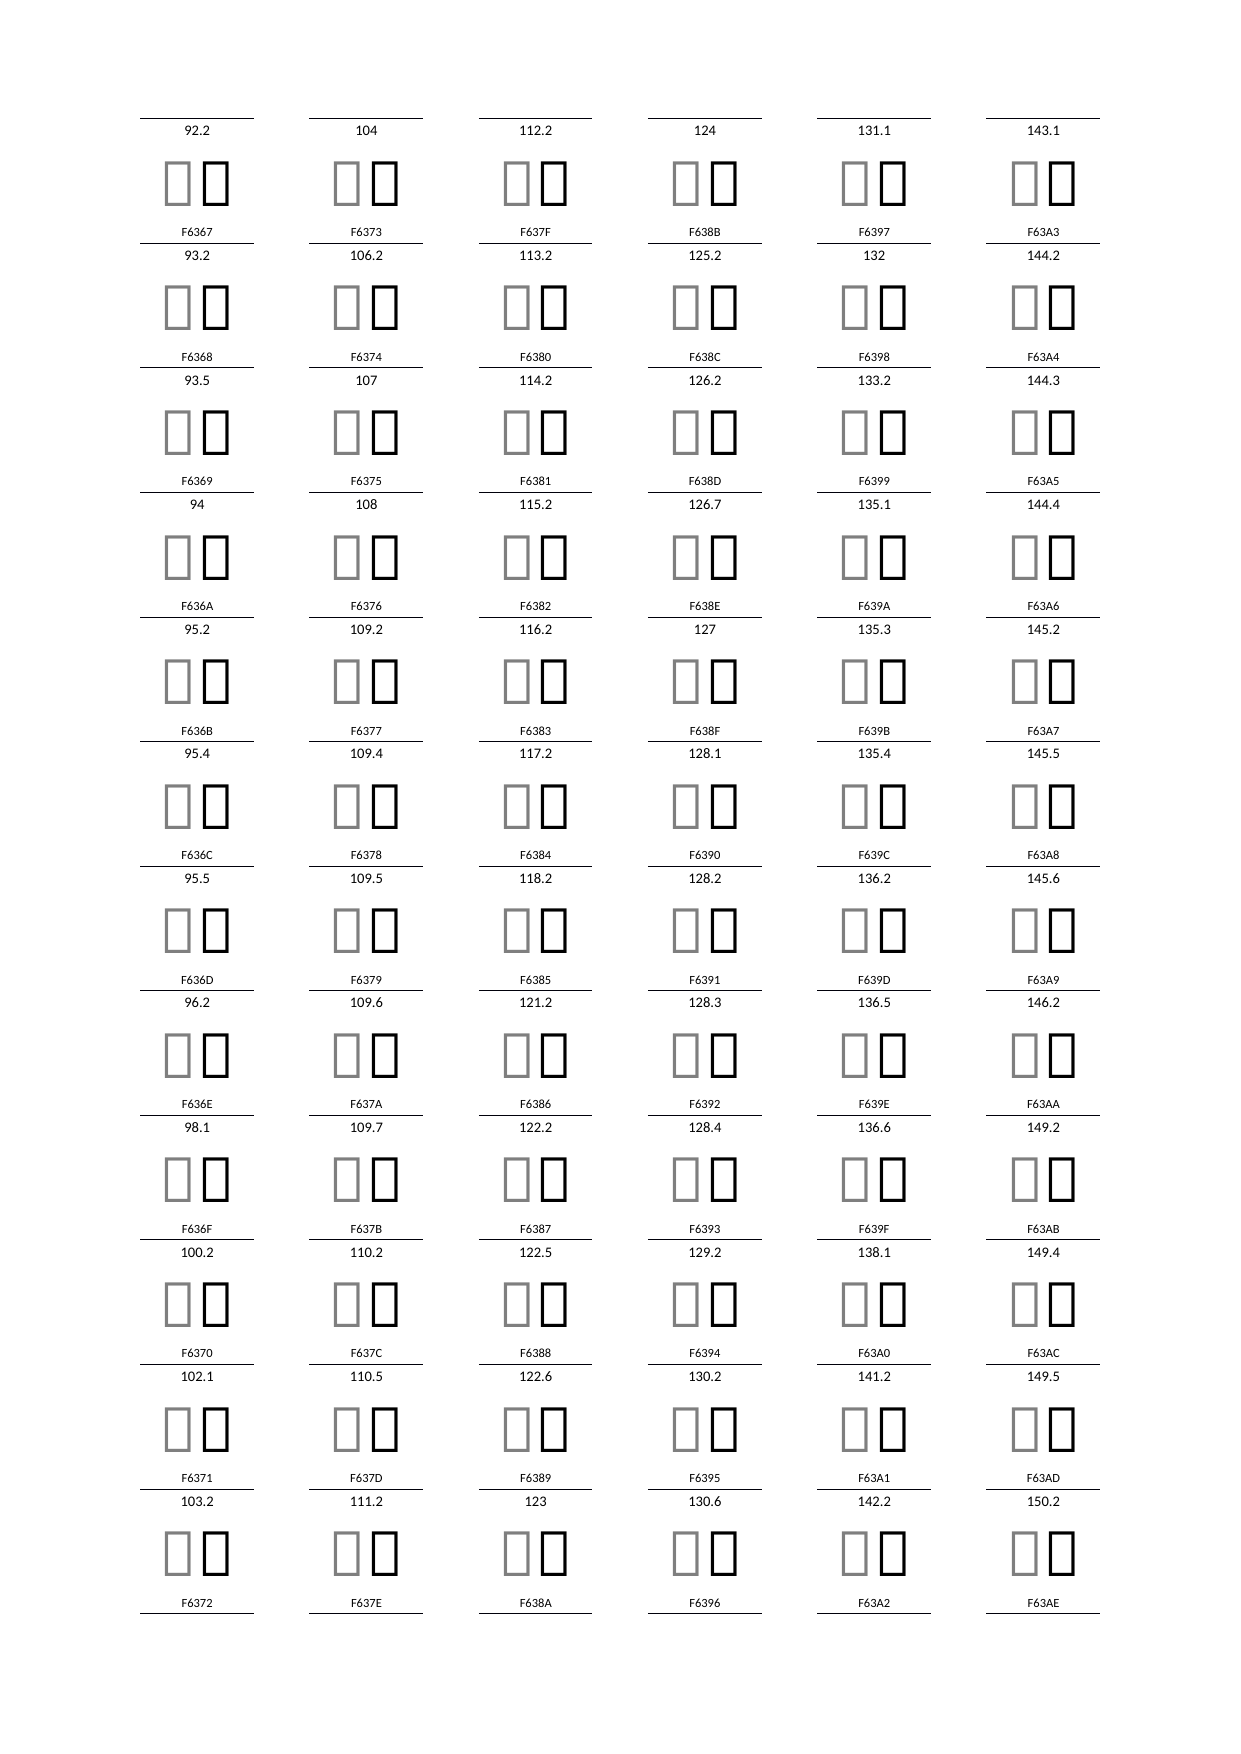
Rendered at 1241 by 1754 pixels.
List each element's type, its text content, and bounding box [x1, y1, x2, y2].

table_cell 98.1 󶡟󶍯 F636F [140, 1116, 254, 1239]
table_cell 111.2 󶡟󶍾 F637E [309, 1490, 423, 1613]
table_cell 138.1 󶡟󶎠 F63A0 [817, 1240, 931, 1364]
table_cell 121.2 󶡟󶎆 F6386 [479, 991, 592, 1115]
table_cell 108 󶡟󶍶 F6376 [309, 493, 423, 616]
table_cell 144.4 󶡟󶎦 F63A6 [986, 493, 1100, 616]
table_cell 128.2 󶡟󶎑 F6391 [648, 867, 762, 990]
table_cell 149.4 󶡟󶎬 F63AC [986, 1240, 1100, 1364]
table_cell 145.6 󶡟󶎩 F63A9 [986, 867, 1100, 990]
table_cell 146.2 󶡟󶎪 F63AA [986, 991, 1100, 1115]
table_cell 110.5 󶡟󶍽 F637D [309, 1365, 423, 1488]
table_cell 109.7 󶡟󶍻 F637B [309, 1116, 423, 1239]
table_cell 128.3 󶡟󶎒 F6392 [648, 991, 762, 1115]
table_cell 109.6 󶡟󶍺 F637A [309, 991, 423, 1115]
table_cell 149.2 󶡟󶎫 F63AB [986, 1116, 1100, 1239]
table_cell 102.1 󶡟󶍱 F6371 [140, 1365, 254, 1488]
table_cell 135.1 󶡟󶎚 F639A [817, 493, 931, 616]
table_cell 135.3 󶡟󶎛 F639B [817, 618, 931, 741]
table_cell 142.2 󶡟󶎢 F63A2 [817, 1490, 931, 1613]
table_cell 109.5 󶡟󶍹 F6379 [309, 867, 423, 990]
table_cell 143.1 󶡟󶎣 F63A3 [986, 119, 1100, 243]
table_cell 145.5 󶡟󶎨 F63A8 [986, 742, 1100, 866]
table_cell 114.2 󶡟󶎁 F6381 [479, 368, 592, 492]
table_cell 95.4 󶡟󶍬 F636C [140, 742, 254, 866]
table_cell 144.2 󶡟󶎤 F63A4 [986, 244, 1100, 367]
table_cell 144.3 󶡟󶎥 F63A5 [986, 368, 1100, 492]
table_cell 93.5 󶡟󶍩 F6369 [140, 368, 254, 492]
table_cell 130.2 󶡟󶎕 F6395 [648, 1365, 762, 1488]
table_cell 141.2 󶡟󶎡 F63A1 [817, 1365, 931, 1488]
table_cell 128.4 󶡟󶎓 F6393 [648, 1116, 762, 1239]
table_cell 133.2 󶡟󶎙 F6399 [817, 368, 931, 492]
table_cell 125.2 󶡟󶎌 F638C [648, 244, 762, 367]
table_cell 132 󶡟󶎘 F6398 [817, 244, 931, 367]
table_cell 128.1 󶡟󶎐 F6390 [648, 742, 762, 866]
table_cell 126.7 󶡟󶎎 F638E [648, 493, 762, 616]
table_cell 130.6 󶡟󶎖 F6396 [648, 1490, 762, 1613]
table_cell 136.5 󶡟󶎞 F639E [817, 991, 931, 1115]
table_cell 136.6 󶡟󶎟 F639F [817, 1116, 931, 1239]
table_cell 113.2 󶡟󶎀 F6380 [479, 244, 592, 367]
table_cell 118.2 󶡟󶎅 F6385 [479, 867, 592, 990]
table_cell 127 󶡟󶎏 F638F [648, 618, 762, 741]
table_cell 107 󶡟󶍵 F6375 [309, 368, 423, 492]
table_cell 92.2 󶡟󶍧 F6367 [140, 119, 254, 243]
table_cell 115.2 󶡟󶎂 F6382 [479, 493, 592, 616]
table_cell 122.2 󶡟󶎇 F6387 [479, 1116, 592, 1239]
table_cell 131.1 󶡟󶎗 F6397 [817, 119, 931, 243]
table_cell 94 󶡟󶍪 F636A [140, 493, 254, 616]
table_cell 117.2 󶡟󶎄 F6384 [479, 742, 592, 866]
table_cell 150.2 󶡟󶎮 F63AE [986, 1490, 1100, 1613]
table_cell 145.2 󶡟󶎧 F63A7 [986, 618, 1100, 741]
table_cell 149.5 󶡟󶎭 F63AD [986, 1365, 1100, 1488]
table_cell 126.2 󶡟󶎍 F638D [648, 368, 762, 492]
table_cell 124 󶡟󶎋 F638B [648, 119, 762, 243]
table_cell 109.4 󶡟󶍸 F6378 [309, 742, 423, 866]
table_cell 96.2 󶡟󶍮 F636E [140, 991, 254, 1115]
table_cell 103.2 󶡟󶍲 F6372 [140, 1490, 254, 1613]
table_cell 123 󶡟󶎊 F638A [479, 1490, 592, 1613]
table_cell 110.2 󶡟󶍼 F637C [309, 1240, 423, 1364]
table_cell 135.4 󶡟󶎜 F639C [817, 742, 931, 866]
table_cell 116.2 󶡟󶎃 F6383 [479, 618, 592, 741]
table_cell 109.2 󶡟󶍷 F6377 [309, 618, 423, 741]
table_cell 95.2 󶡟󶍫 F636B [140, 618, 254, 741]
table_cell 122.6 󶡟󶎉 F6389 [479, 1365, 592, 1488]
table_cell 104 󶡟󶍳 F6373 [309, 119, 423, 243]
table_cell 93.2 󶡟󶍨 F6368 [140, 244, 254, 367]
table_cell 106.2 󶡟󶍴 F6374 [309, 244, 423, 367]
table_cell 100.2 󶡟󶍰 F6370 [140, 1240, 254, 1364]
table_cell 136.2 󶡟󶎝 F639D [817, 867, 931, 990]
table_cell 129.2 󶡟󶎔 F6394 [648, 1240, 762, 1364]
table_cell 112.2 󶡟󶍿 F637F [479, 119, 592, 243]
table_cell 122.5 󶡟󶎈 F6388 [479, 1240, 592, 1364]
table_cell 95.5 󶡟󶍭 F636D [140, 867, 254, 990]
